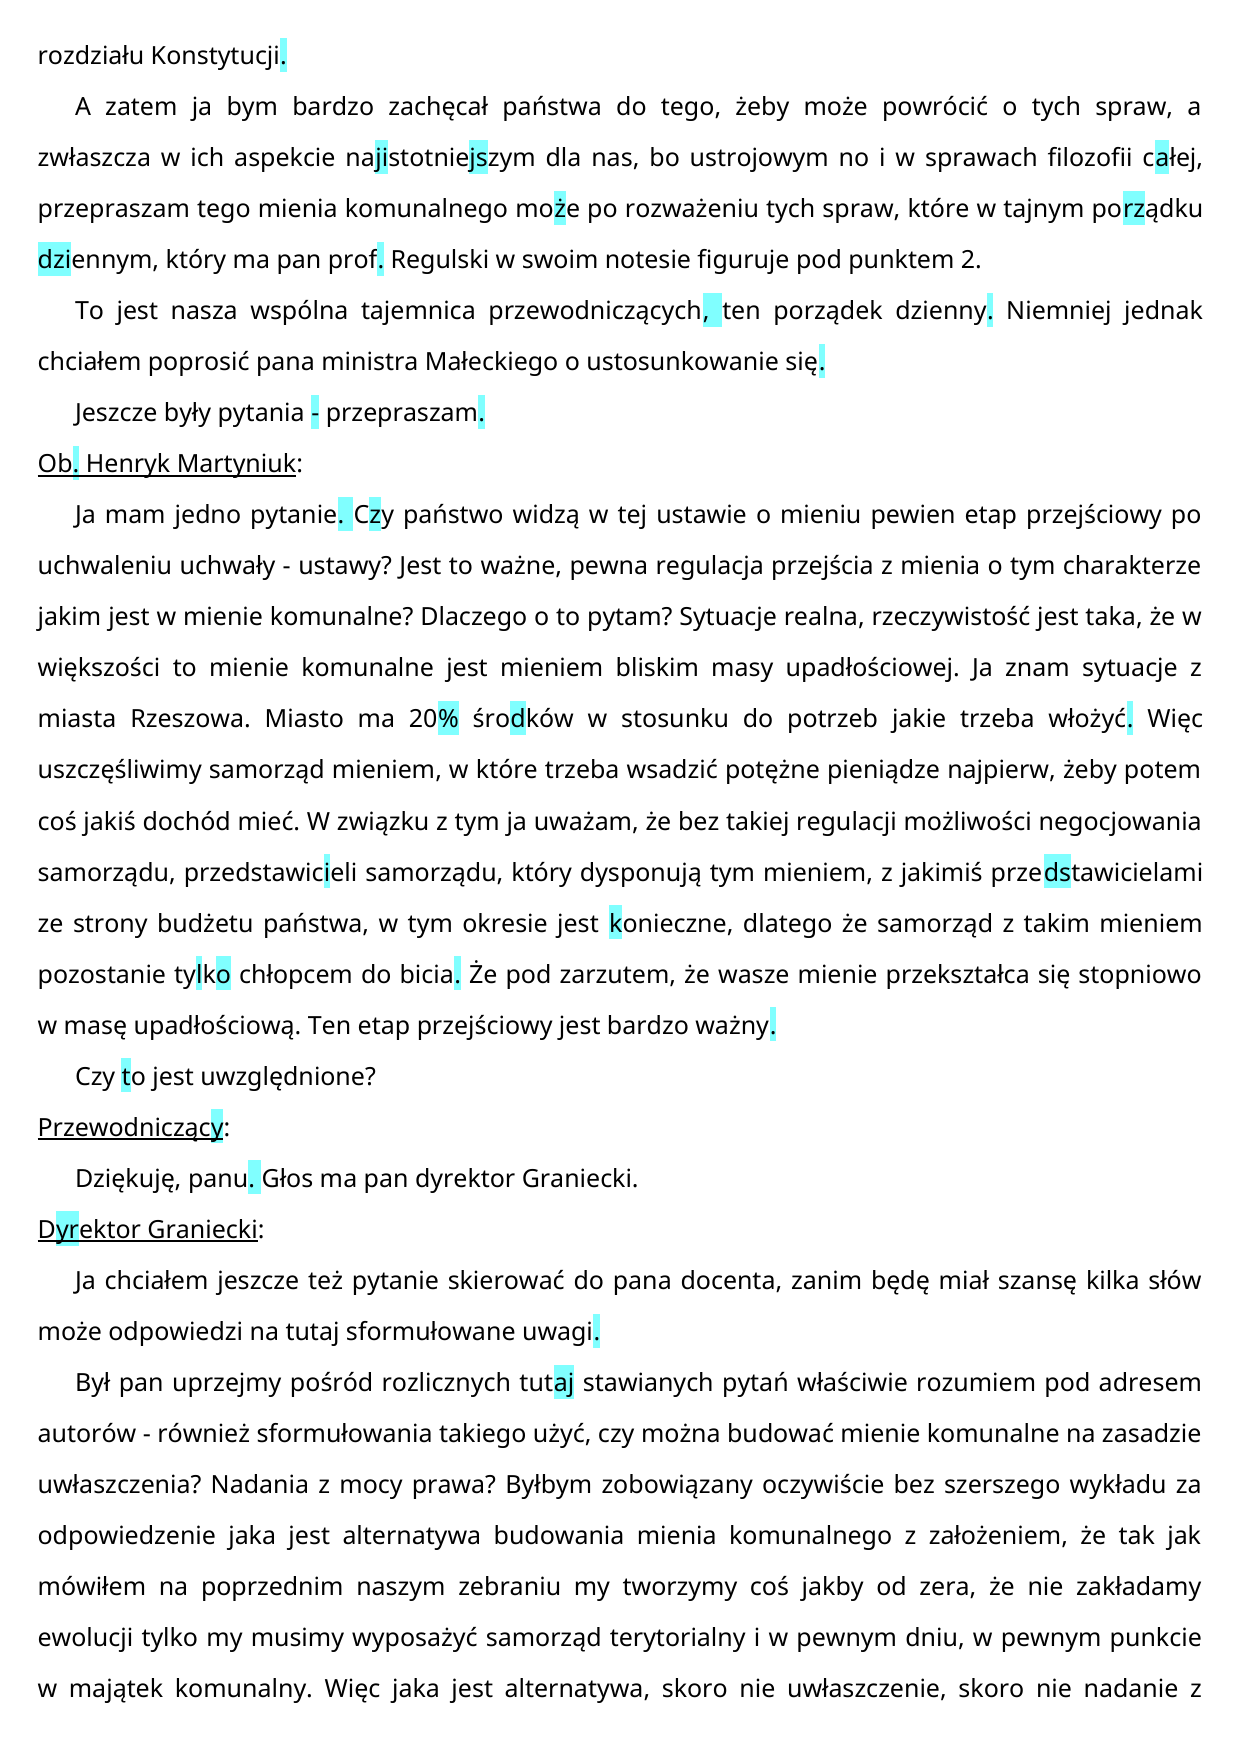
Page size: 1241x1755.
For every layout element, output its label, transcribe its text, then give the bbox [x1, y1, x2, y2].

text Dyrektor Graniecki: [37, 1211, 1203, 1246]
text Przewodniczący: [37, 1109, 1203, 1143]
text Jeszcze były pytania - przepraszam. [37, 395, 1203, 429]
text To jest nasza wspólna tajemnica przewodniczących, ten porządek dzienny. Niemniej jednak chciałem poprosić pana ministra Małeckiego o ustosunkowanie się. [37, 293, 1203, 378]
text Ob. Henryk Martyniuk: [37, 446, 1203, 480]
text Był pan uprzejmy pośród rozlicznych tutaj stawianych pytań właściwie rozumiem pod adresem autorów - również sformułowania takiego użyć, czy można budować mienie komunalne na zasadzie uwłaszczenia? Nadania z mocy prawa? Byłbym zobowiązany oczywiście bez szerszego wykładu za odpowiedzenie jaka jest alternatywa budowania mienia komunalnego z założeniem, że tak jak mówiłem na poprzednim naszym zebraniu my tworzymy coś jakby od zera, że nie zakładamy ewolucji tylko my musimy wyposażyć samorząd terytorialny i w pewnym dniu, w pewnym punkcie w majątek komunalny. Więc jaka jest alternatywa, skoro nie uwłaszczenie, skoro nie nadanie z [37, 1364, 1203, 1705]
text Dziękuję, panu. Głos ma pan dyrektor Graniecki. [37, 1160, 1203, 1194]
text - rozdziału Konstytucji. [37, 37, 1203, 72]
text A zatem ja bym bardzo zachęcał państwa do tego, żeby może powrócić o tych spraw, a zwłaszcza w ich aspekcie najistotniejszym dla nas, bo ustrojowym no i w sprawach filozofii całej, przepraszam tego mienia komunalnego może po rozważeniu tych spraw, które w tajnym porządku dziennym, który ma pan prof. Regulski w swoim notesie figuruje pod punktem 2. [37, 88, 1203, 276]
text Czy to jest uwzględnione? [37, 1058, 1203, 1092]
text Ja mam jedno pytanie. Czy państwo widzą w tej ustawie o mieniu pewien etap przejściowy po uchwaleniu uchwały - ustawy? Jest to ważne, pewna regulacja przejścia z mienia o tym charakterze jakim jest w mienie komunalne? Dlaczego o to pytam? Sytuacje realna, rzeczywistość jest taka, że w większości to mienie komunalne jest mieniem bliskim masy upadłościowej. Ja znam sytuacje z miasta Rzeszowa. Miasto ma 20% środków w stosunku do potrzeb jakie trzeba włożyć. Więc uszczęśliwimy samorząd mieniem, w które trzeba wsadzić potężne pieniądze najpierw, żeby potem coś jakiś dochód mieć. W związku z tym ja uważam, że bez takiej regulacji możliwości negocjowania samorządu, przedstawicieli samorządu, który dysponują tym mieniem, z jakimiś przedstawicielami ze strony budżetu państwa, w tym okresie jest konieczne, dlatego że samorząd z takim mieniem pozostanie tylko chłopcem do bicia. Że pod zarzutem, że wasze mienie przekształca się stopniowo w masę upadłościową. Ten etap przejściowy jest bardzo ważny. [37, 497, 1203, 1041]
text Ja chciałem jeszcze też pytanie skierować do pana docenta, zanim będę miał szansę kilka słów może odpowiedzi na tutaj sformułowane uwagi. [37, 1262, 1203, 1348]
